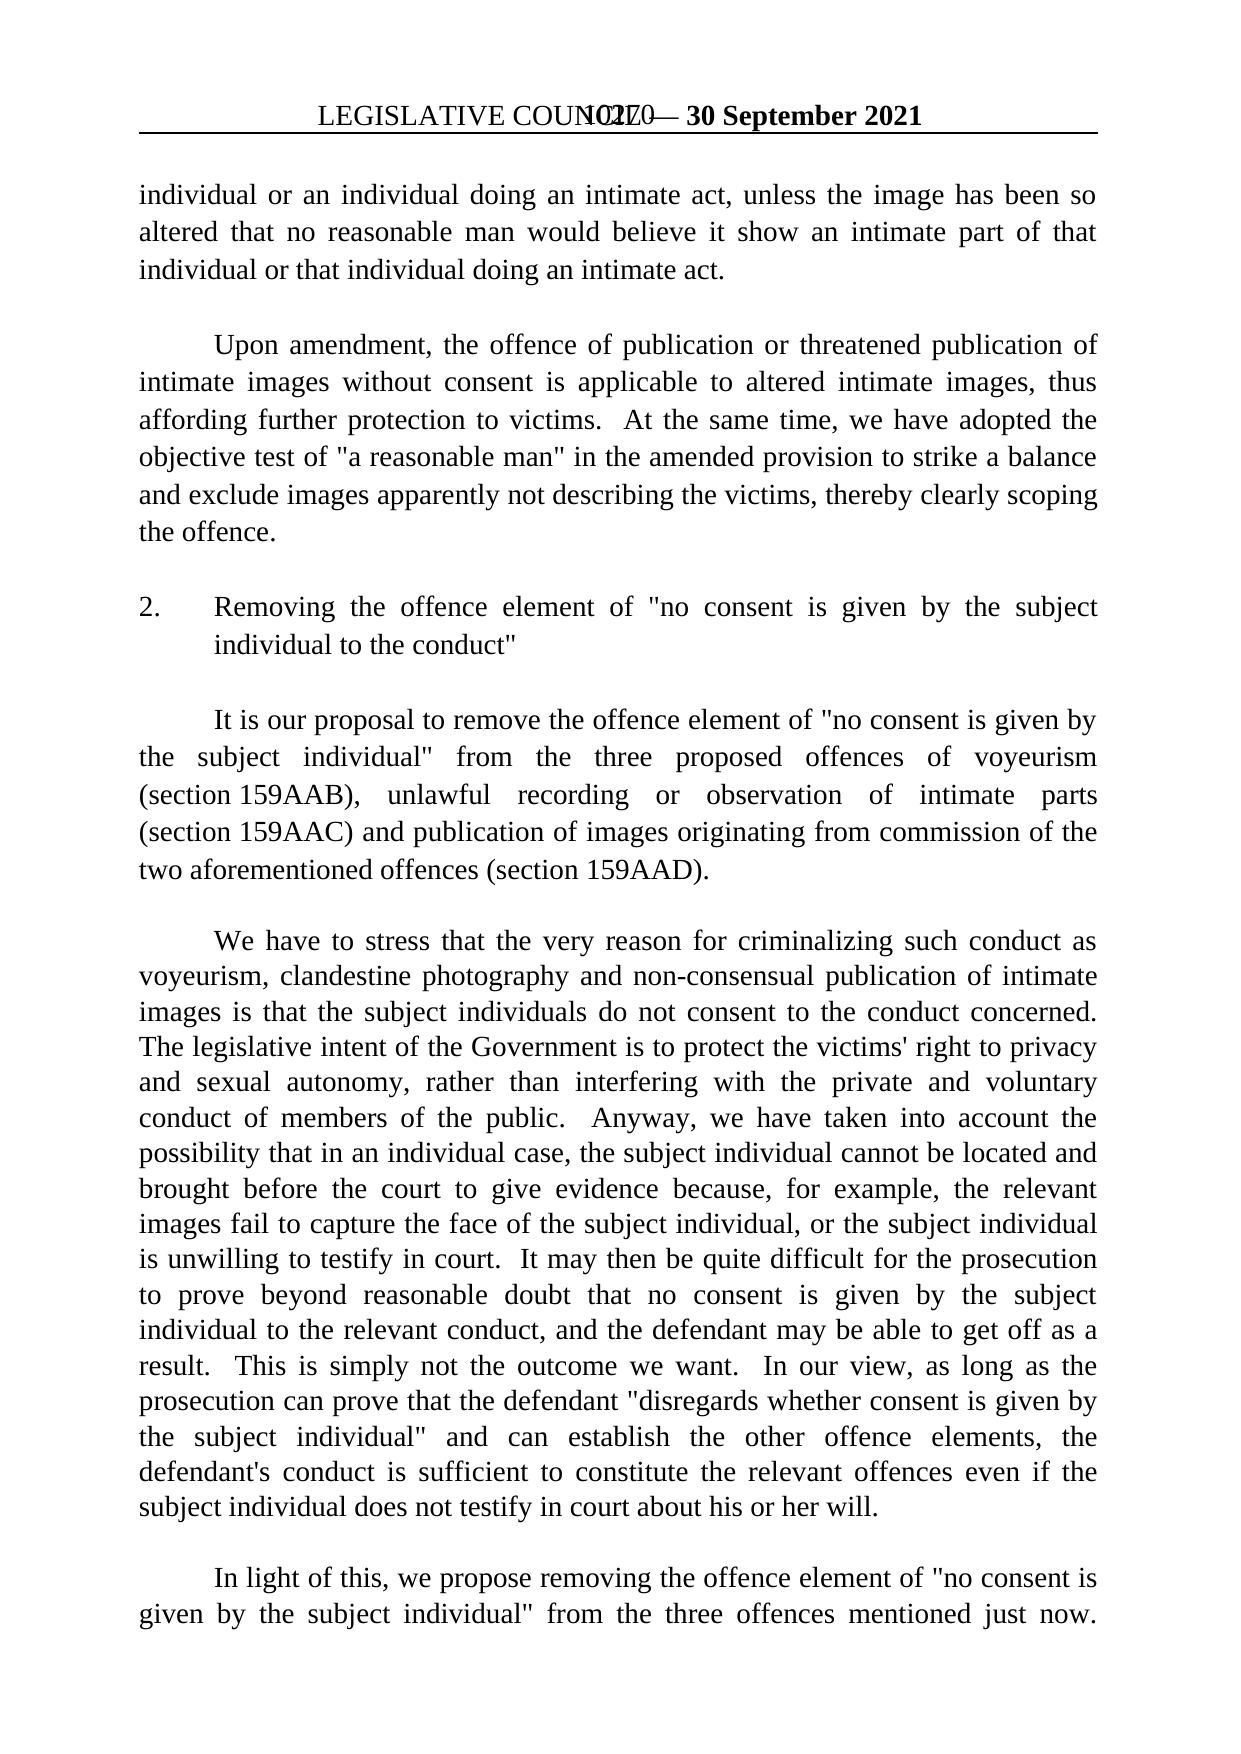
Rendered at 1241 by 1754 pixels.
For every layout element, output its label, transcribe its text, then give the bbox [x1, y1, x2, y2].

text We have to stress that the very reason for criminalizing such conduct as voyeurism, clandestine photography and non-consensual publication of intimate images is that the subject individuals do not consent to the conduct concerned. The legislative intent of the Government is to protect the victims' right to privacy and sexual autonomy, rather than interfering with the private and voluntary conduct of members of the public. Anyway, we have taken into account the possibility that in an individual case, the subject individual cannot be located and brought before the court to give evidence because, for example, the relevant images fail to capture the face of the subject individual, or the subject individual is unwilling to testify in court. It may then be quite difficult for the prosecution to prove beyond reasonable doubt that no consent is given by the subject individual to the relevant conduct, and the defendant may be able to get off as a result. This is simply not the outcome we want. In our view, as long as the prosecution can prove that the defendant "disregards whether consent is given by the subject individual" and can establish the other offence elements, the defendant's conduct is sufficient to constitute the relevant offences even if the subject individual does not testify in court about his or her will. [139, 921, 1098, 1523]
text 2. Removing the offence element of "no consent is given by the subject individual to the conduct" [139, 586, 1098, 661]
text individual or an individual doing an intimate act, unless the image has been so altered that no reasonable man would believe it show an intimate part of that individual or that individual doing an intimate act. [139, 173, 1098, 286]
text In light of this, we propose removing the offence element of "no consent is given by the subject individual" from the three offences mentioned just now. [139, 1558, 1098, 1629]
text Upon amendment, the offence of publication or threatened publication of intimate images without consent is applicable to altered intimate images, thus affording further protection to victims. At the same time, we have adopted the objective test of "a reasonable man" in the amended provision to strike a balance and exclude images apparently not describing the victims, thereby clearly scoping the offence. [139, 323, 1098, 548]
text It is our proposal to remove the offence element of "no consent is given by the subject individual" from the three proposed offences of voyeurism (section 159AAB), unlawful recording or observation of intimate parts (section 159AAC) and publication of images originating from commission of the two aforementioned offences (section 159AAD). [139, 698, 1098, 886]
